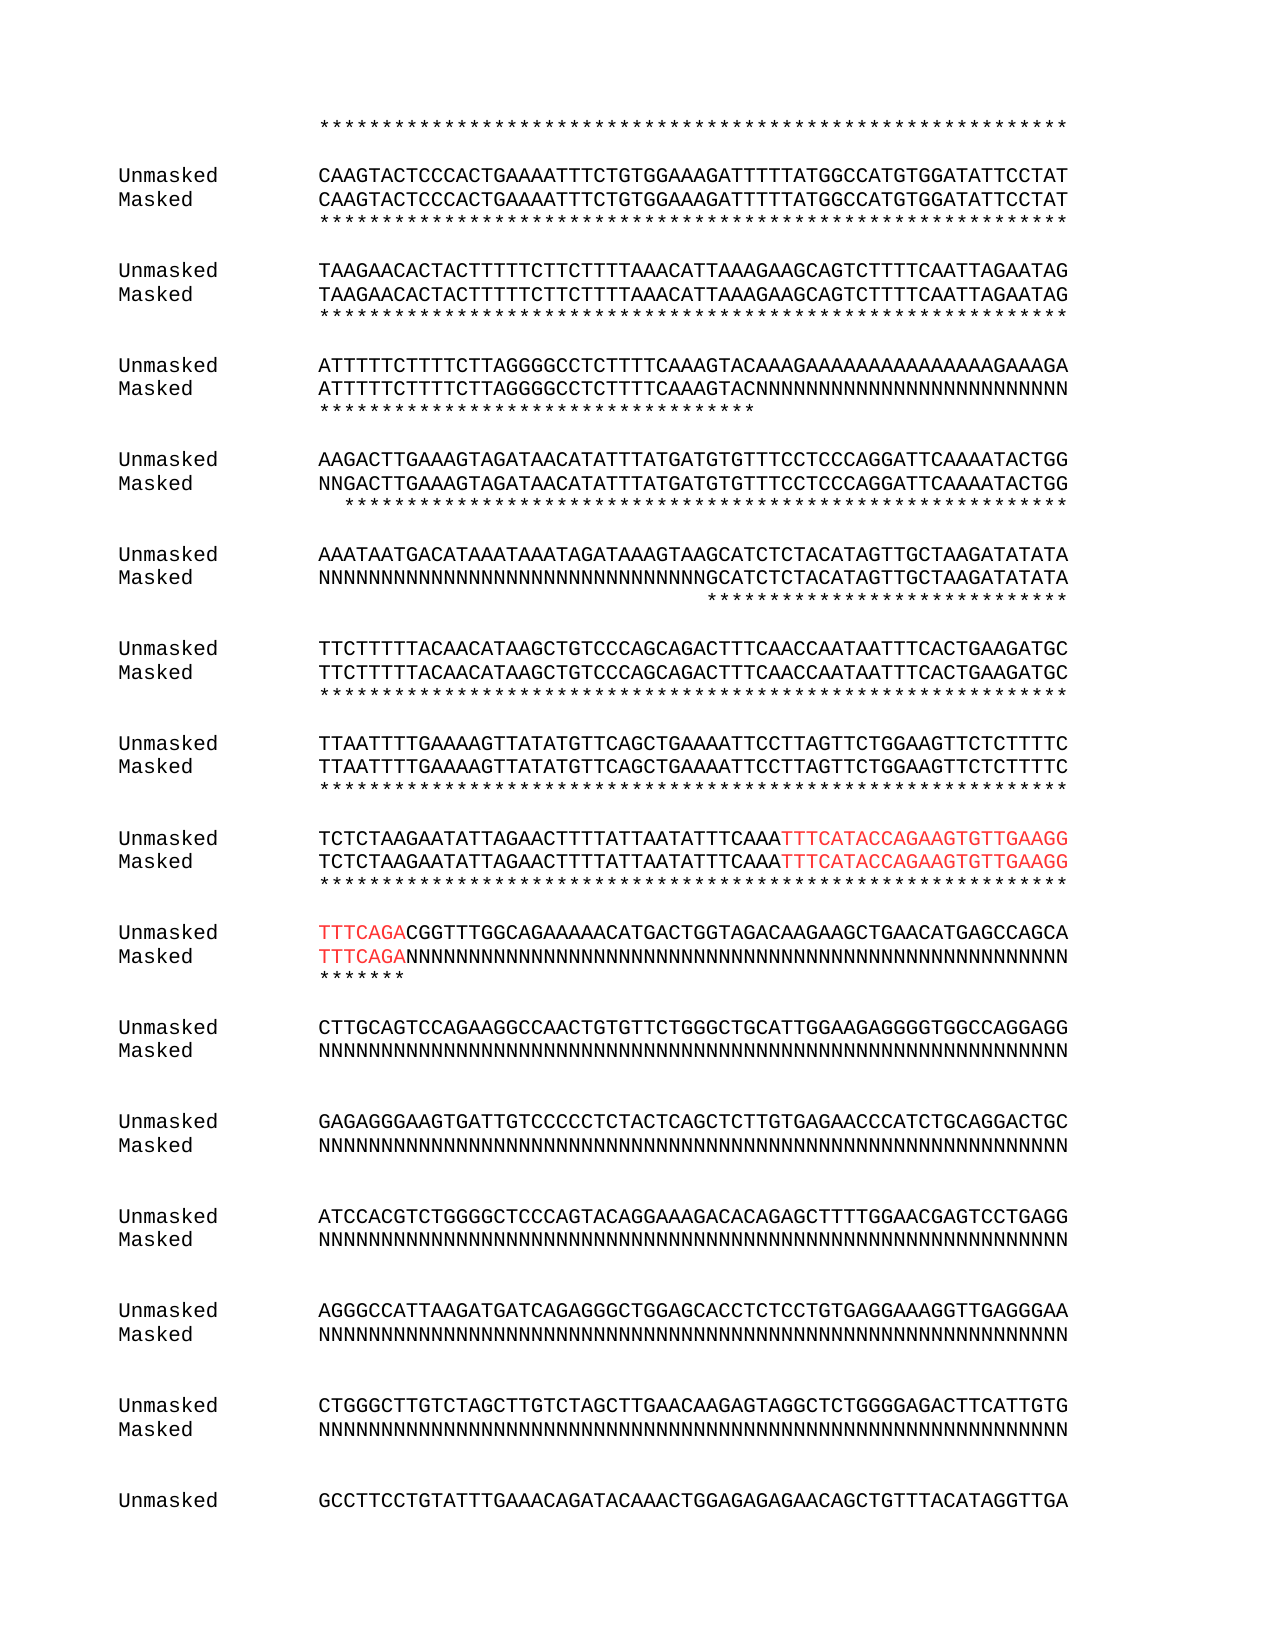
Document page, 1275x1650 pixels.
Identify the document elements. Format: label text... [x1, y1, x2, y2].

text Masked NNNNNNNNNNNNNNNNNNNNNNNNNNNNNNNNNNNNNNNNNNNNNNNNNNNNNNNNNNNN [118, 1324, 1157, 1348]
text Masked NNNNNNNNNNNNNNNNNNNNNNNNNNNNNNNGCATCTCTACATAGTTGCTAAGATATATA [118, 567, 1157, 591]
text ************************************************************ [118, 213, 1157, 236]
text *********************************** [118, 402, 1157, 426]
text Unmasked AAGACTTGAAAGTAGATAACATATTTATGATGTGTTTCCTCCCAGGATTCAAAATACTGG [118, 449, 1157, 473]
text Masked TTCTTTTTACAACATAAGCTGTCCCAGCAGACTTTCAACCAATAATTTCACTGAAGATGC [118, 662, 1157, 686]
text ************************************************************ [118, 780, 1157, 804]
text Masked NNNNNNNNNNNNNNNNNNNNNNNNNNNNNNNNNNNNNNNNNNNNNNNNNNNNNNNNNNNN [118, 1040, 1157, 1064]
text Masked NNNNNNNNNNNNNNNNNNNNNNNNNNNNNNNNNNNNNNNNNNNNNNNNNNNNNNNNNNNN [118, 1229, 1157, 1253]
text Unmasked TAAGAACACTACTTTTTCTTCTTTTAAACATTAAAGAAGCAGTCTTTTCAATTAGAATAG [118, 260, 1157, 284]
text ************************************************************ [118, 875, 1157, 898]
text Masked CAAGTACTCCCACTGAAAATTTCTGTGGAAAGATTTTTATGGCCATGTGGATATTCCTAT [118, 189, 1157, 213]
text Masked NNNNNNNNNNNNNNNNNNNNNNNNNNNNNNNNNNNNNNNNNNNNNNNNNNNNNNNNNNNN [118, 1419, 1157, 1442]
text Unmasked TTCTTTTTACAACATAAGCTGTCCCAGCAGACTTTCAACCAATAATTTCACTGAAGATGC [118, 638, 1157, 662]
text Unmasked CTGGGCTTGTCTAGCTTGTCTAGCTTGAACAAGAGTAGGCTCTGGGGAGACTTCATTGTG [118, 1395, 1157, 1419]
text Unmasked TTAATTTTGAAAAGTTATATGTTCAGCTGAAAATTCCTTAGTTCTGGAAGTTCTCTTTTC [118, 733, 1157, 757]
text ************************************************************ [118, 686, 1157, 709]
text Unmasked AAATAATGACATAAATAAATAGATAAAGTAAGCATCTCTACATAGTTGCTAAGATATATA [118, 544, 1157, 567]
text Masked NNGACTTGAAAGTAGATAACATATTTATGATGTGTTTCCTCCCAGGATTCAAAATACTGG [118, 473, 1157, 496]
text Masked ATTTTTCTTTTCTTAGGGGCCTCTTTTCAAAGTACNNNNNNNNNNNNNNNNNNNNNNNNN [118, 378, 1157, 402]
text Unmasked GCCTTCCTGTATTTGAAACAGATACAAACTGGAGAGAGAACAGCTGTTTACATAGGTTGA [118, 1489, 1157, 1513]
text Masked TCTCTAAGAATATTAGAACTTTTATTAATATTTCAAATTTCATACCAGAAGTGTTGAAGG [118, 851, 1157, 875]
text Unmasked CTTGCAGTCCAGAAGGCCAACTGTGTTCTGGGCTGCATTGGAAGAGGGGTGGCCAGGAGG [118, 1017, 1157, 1040]
text Unmasked GAGAGGGAAGTGATTGTCCCCCTCTACTCAGCTCTTGTGAGAACCCATCTGCAGGACTGC [118, 1111, 1157, 1135]
text Unmasked ATTTTTCTTTTCTTAGGGGCCTCTTTTCAAAGTACAAAGAAAAAAAAAAAAAAAGAAAGA [118, 354, 1157, 378]
text Unmasked AGGGCCATTAAGATGATCAGAGGGCTGGAGCACCTCTCCTGTGAGGAAAGGTTGAGGGAA [118, 1300, 1157, 1324]
text Masked TAAGAACACTACTTTTTCTTCTTTTAAACATTAAAGAAGCAGTCTTTTCAATTAGAATAG [118, 284, 1157, 307]
text ************************************************************ [118, 307, 1157, 331]
text Unmasked TTTCAGACGGTTTGGCAGAAAAACATGACTGGTAGACAAGAAGCTGAACATGAGCCAGCA [118, 922, 1157, 946]
text ***************************** [118, 591, 1157, 615]
text ******* [118, 969, 1157, 993]
text Unmasked CAAGTACTCCCACTGAAAATTTCTGTGGAAAGATTTTTATGGCCATGTGGATATTCCTAT [118, 165, 1157, 189]
text ********************************************************** [118, 496, 1157, 520]
text Unmasked ATCCACGTCTGGGGCTCCCAGTACAGGAAAGACACAGAGCTTTTGGAACGAGTCCTGAGG [118, 1206, 1157, 1229]
text Masked TTTCAGANNNNNNNNNNNNNNNNNNNNNNNNNNNNNNNNNNNNNNNNNNNNNNNNNNNNN [118, 946, 1157, 969]
text Masked NNNNNNNNNNNNNNNNNNNNNNNNNNNNNNNNNNNNNNNNNNNNNNNNNNNNNNNNNNNN [118, 1135, 1157, 1158]
text Masked TTAATTTTGAAAAGTTATATGTTCAGCTGAAAATTCCTTAGTTCTGGAAGTTCTCTTTTC [118, 757, 1157, 780]
text ************************************************************ [118, 118, 1157, 142]
text Unmasked TCTCTAAGAATATTAGAACTTTTATTAATATTTCAAATTTCATACCAGAAGTGTTGAAGG [118, 827, 1157, 851]
